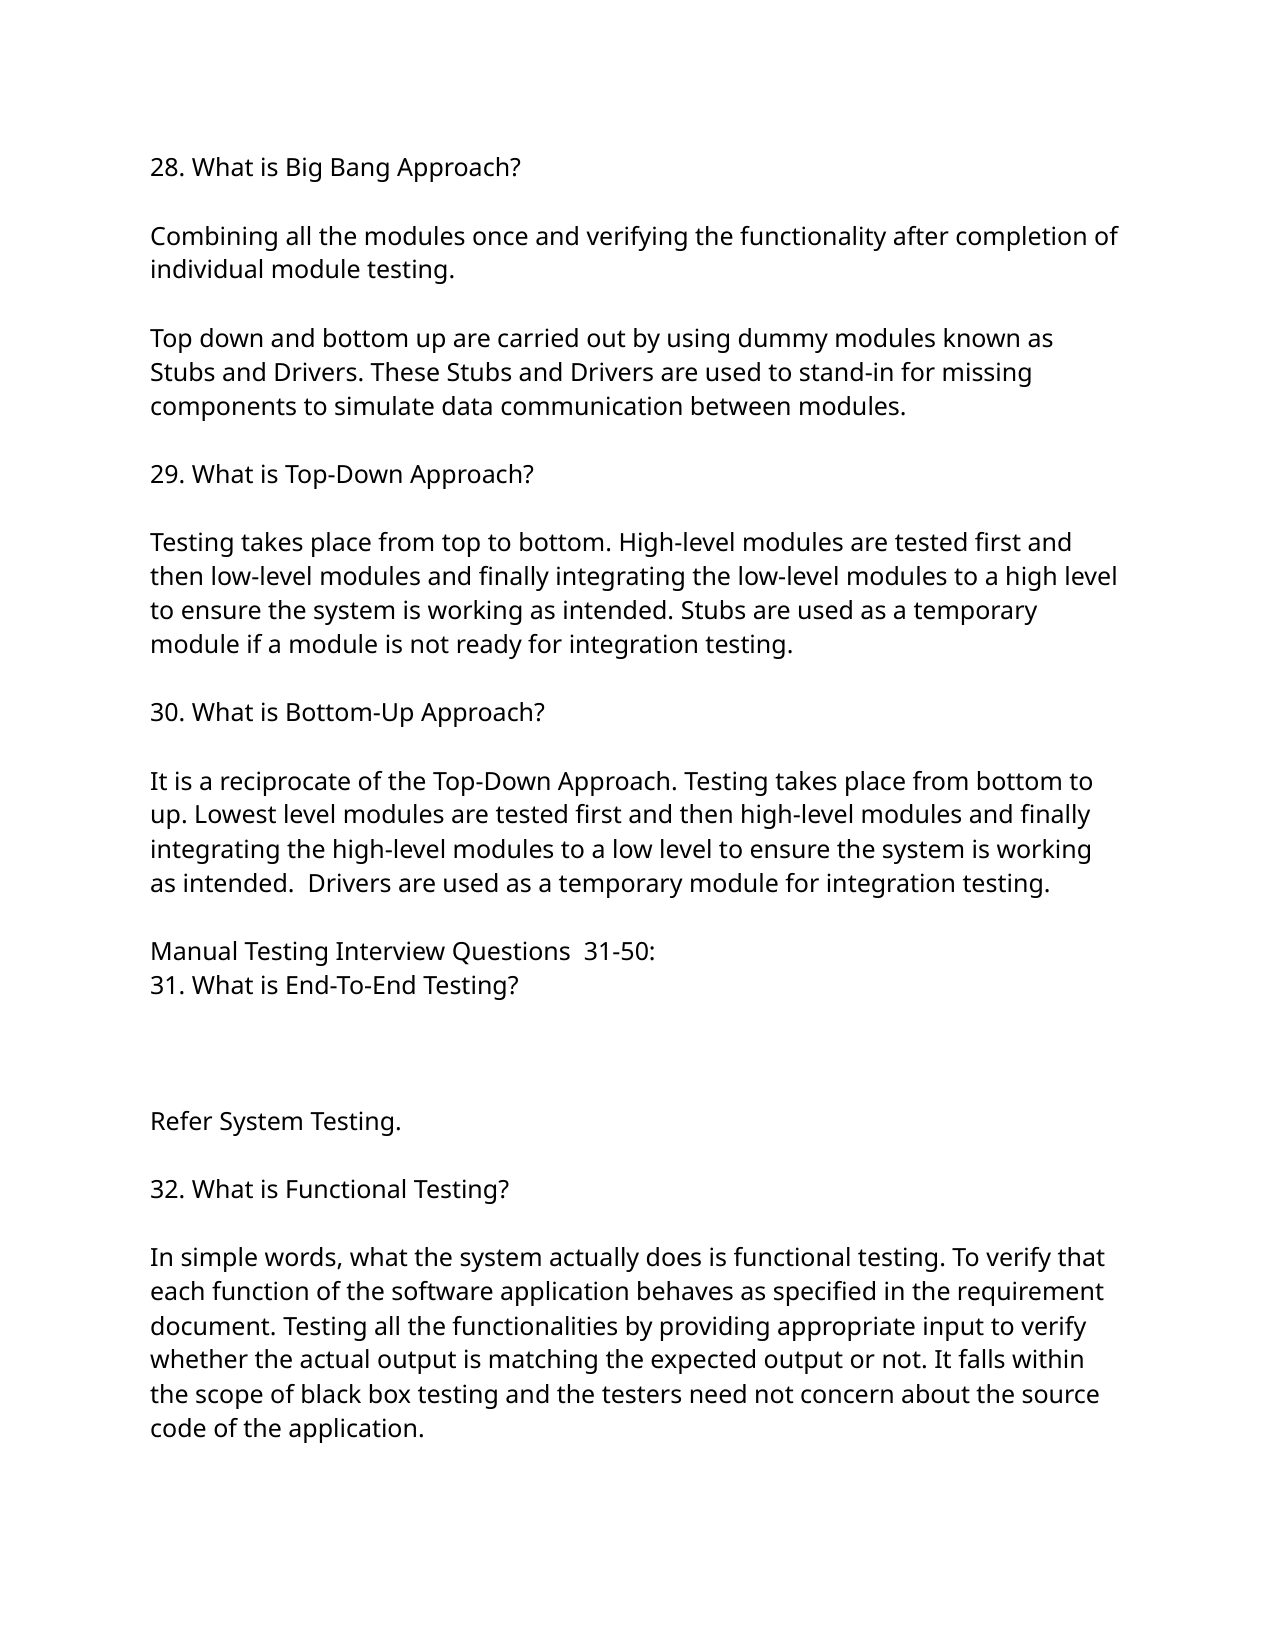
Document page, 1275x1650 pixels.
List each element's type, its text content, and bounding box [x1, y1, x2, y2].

text It is a reciprocate of the Top-Down Approach. Testing takes place from bottom to up. Lowest level modules are tested first and then high-level modules and finally integrating the high-level modules to a low level to ensure the system is working as intended. Drivers are used as a temporary module for integration testing. [150, 763, 1125, 899]
text 28. What is Big Bang Approach? [150, 150, 1125, 184]
text In simple words, what the system actually does is functional testing. To verify that each function of the software application behaves as specified in the requirement document. Testing all the functionalities by providing appropriate input to verify whether the actual output is matching the expected output or not. It falls within the scope of black box testing and the testers need not concern about the source code of the application. [150, 1240, 1125, 1444]
text Top down and bottom up are carried out by using dummy modules known as Stubs and Drivers. These Stubs and Drivers are used to stand-in for missing components to simulate data communication between modules. [150, 320, 1125, 422]
text Manual Testing Interview Questions 31-50: [150, 933, 1125, 967]
text Testing takes place from top to bottom. High-level modules are tested first and then low-level modules and finally integrating the low-level modules to a high level to ensure the system is working as intended. Stubs are used as a temporary module if a module is not ready for integration testing. [150, 525, 1125, 661]
text 29. What is Top-Down Approach? [150, 457, 1125, 491]
text 30. What is Bottom-Up Approach? [150, 695, 1125, 729]
text 31. What is End-To-End Testing? [150, 967, 1125, 1002]
text Refer System Testing. [150, 1104, 1125, 1138]
text Combining all the modules once and verifying the functionality after completion of individual module testing. [150, 218, 1125, 286]
text 32. What is Functional Testing? [150, 1172, 1125, 1206]
